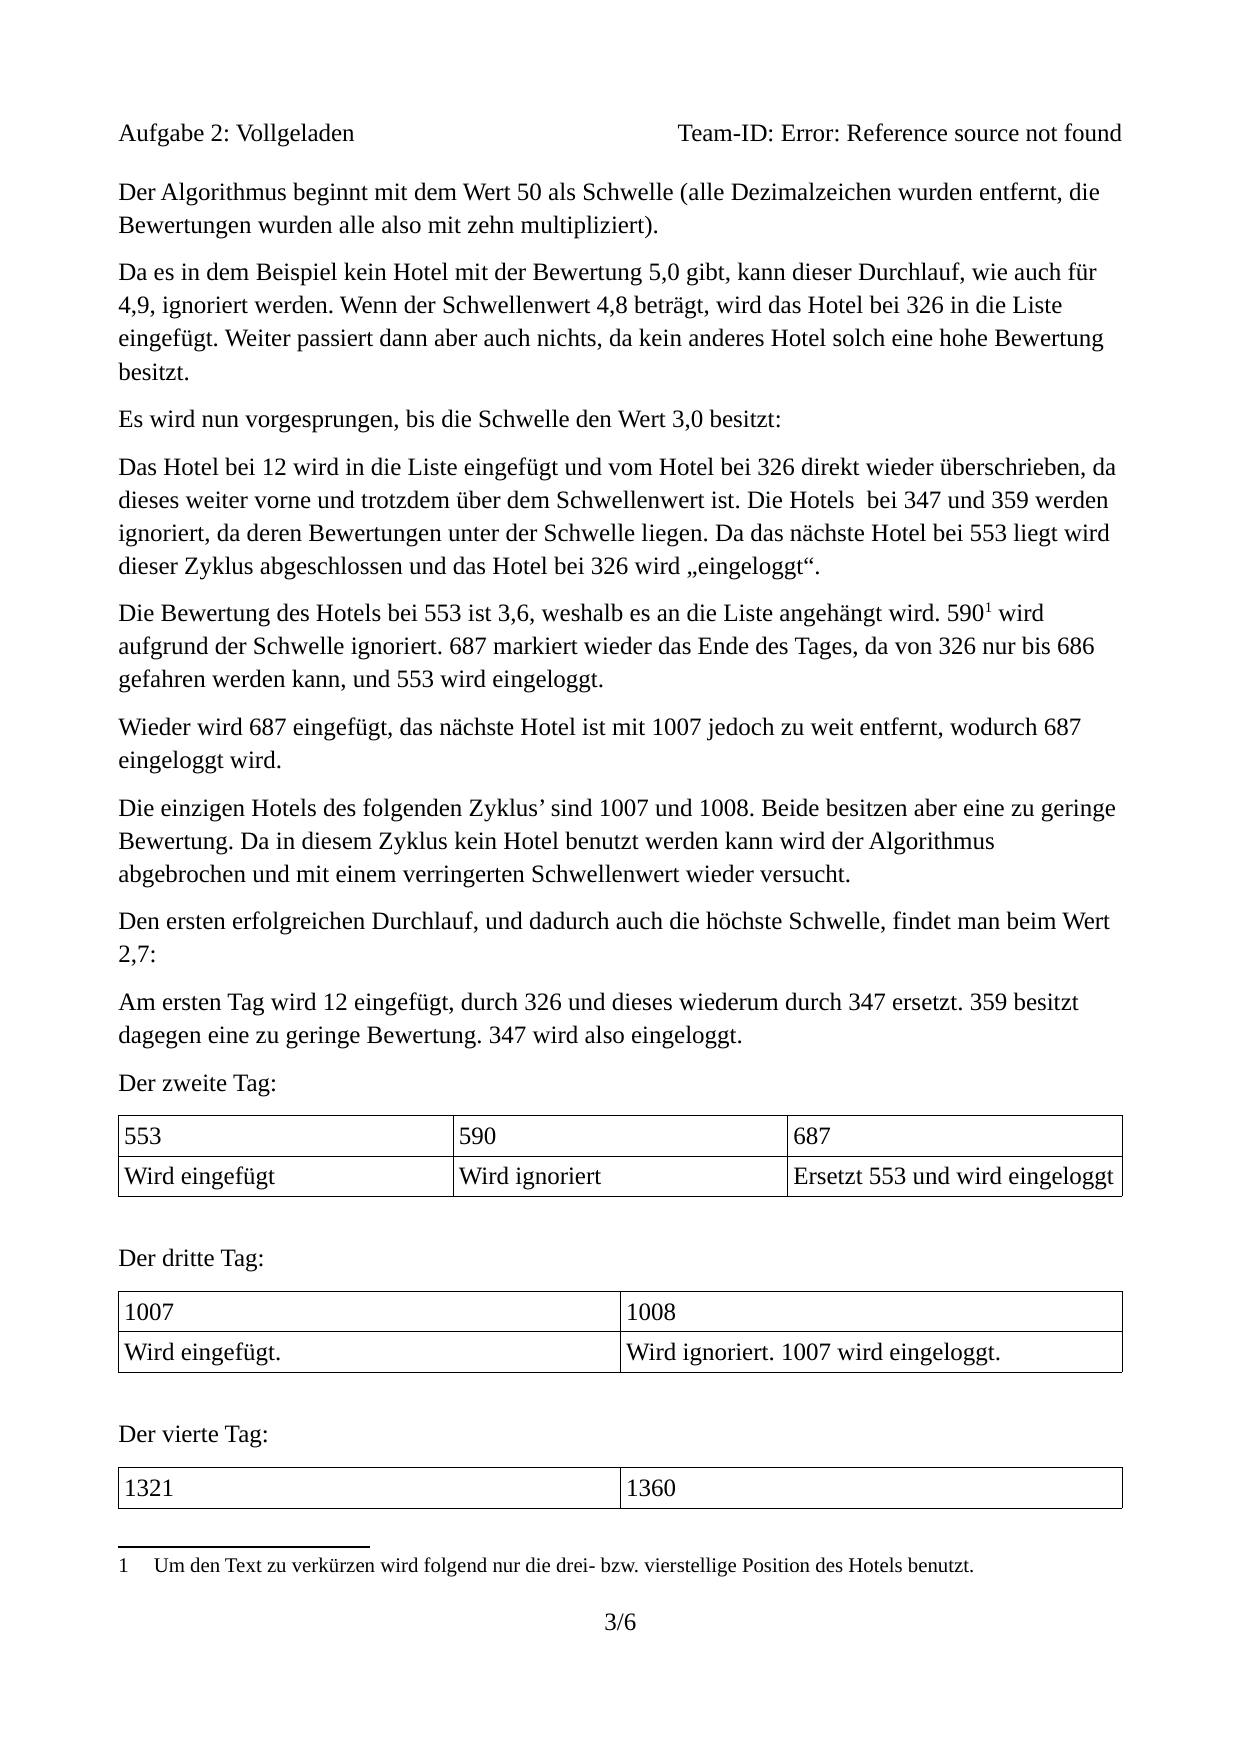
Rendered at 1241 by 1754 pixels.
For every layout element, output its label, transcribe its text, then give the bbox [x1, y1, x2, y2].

text Der vierte Tag: [118, 1419, 1122, 1448]
table_cell Wird eingefügt [119, 1157, 453, 1196]
text Es wird nun vorgesprungen, bis die Schwelle den Wert 3,0 besitzt: [118, 404, 1122, 433]
table_cell Ersetzt 553 und wird eingeloggt [788, 1157, 1122, 1196]
text Der dritte Tag: [118, 1243, 1122, 1272]
table_header 1007 [119, 1292, 620, 1331]
text Die Bewertung des Hotels bei 553 ist 3,6, weshalb es an die Liste angehängt wird. 590 wird aufgrund der Schwelle ignoriert. 687 markiert wieder das Ende des Tages, da von 326 nur bis 686 gefahren werden kann, und 553 wird eingeloggt. [118, 598, 1122, 693]
text Da es in dem Beispiel kein Hotel mit der Bewertung 5,0 gibt, kann dieser Durchlauf, wie auch für 4,9, ignoriert werden. Wenn der Schwellenwert 4,8 beträgt, wird das Hotel bei 326 in die Liste eingefügt. Weiter passiert dann aber auch nichts, da kein anderes Hotel solch eine hohe Bewertung besitzt. [118, 257, 1122, 385]
table_header 553 [119, 1116, 453, 1156]
text Wieder wird 687 eingefügt, das nächste Hotel ist mit 1007 jedoch zu weit entfernt, wodurch 687 eingeloggt wird. [118, 712, 1122, 774]
text Den ersten erfolgreichen Durchlauf, und dadurch auch die höchste Schwelle, findet man beim Wert 2,7: [118, 906, 1122, 968]
text Die einzigen Hotels des folgenden Zyklus’ sind 1007 und 1008. Beide besitzen aber eine zu geringe Bewertung. Da in diesem Zyklus kein Hotel benutzt werden kann wird der Algorithmus abgebrochen und mit einem verringerten Schwellenwert wieder versucht. [118, 793, 1122, 887]
text Das Hotel bei 12 wird in die Liste eingefügt und vom Hotel bei 326 direkt wieder überschrieben, da dieses weiter vorne und trotzdem über dem Schwellenwert ist. Die Hotels bei 347 und 359 werden ignoriert, da deren Bewertungen unter der Schwelle liegen. Da das nächste Hotel bei 553 liegt wird dieser Zyklus abgeschlossen und das Hotel bei 326 wird „eingeloggt“. [118, 452, 1122, 579]
table_header 1321 [119, 1468, 620, 1507]
table_cell Wird ignoriert [454, 1157, 787, 1196]
table_cell Wird eingefügt. [119, 1332, 620, 1372]
text Der zweite Tag: [118, 1068, 1122, 1096]
text Um den Text zu verkürzen wird folgend nur die drei- bzw. vierstellige Position des Hotels benutzt. [118, 1553, 1122, 1577]
text Am ersten Tag wird 12 eingefügt, durch 326 und dieses wiederum durch 347 ersetzt. 359 besitzt dagegen eine zu geringe Bewertung. 347 wird also eingeloggt. [118, 987, 1122, 1049]
table_cell Wird ignoriert. 1007 wird eingeloggt. [621, 1332, 1122, 1372]
table_header 590 [454, 1116, 787, 1156]
table_header 1008 [621, 1292, 1122, 1331]
table_header 1360 [621, 1468, 1122, 1507]
table_header 687 [788, 1116, 1122, 1156]
text Der Algorithmus beginnt mit dem Wert 50 als Schwelle (alle Dezimalzeichen wurden entfernt, die Bewertungen wurden alle also mit zehn multipliziert). [118, 177, 1122, 239]
